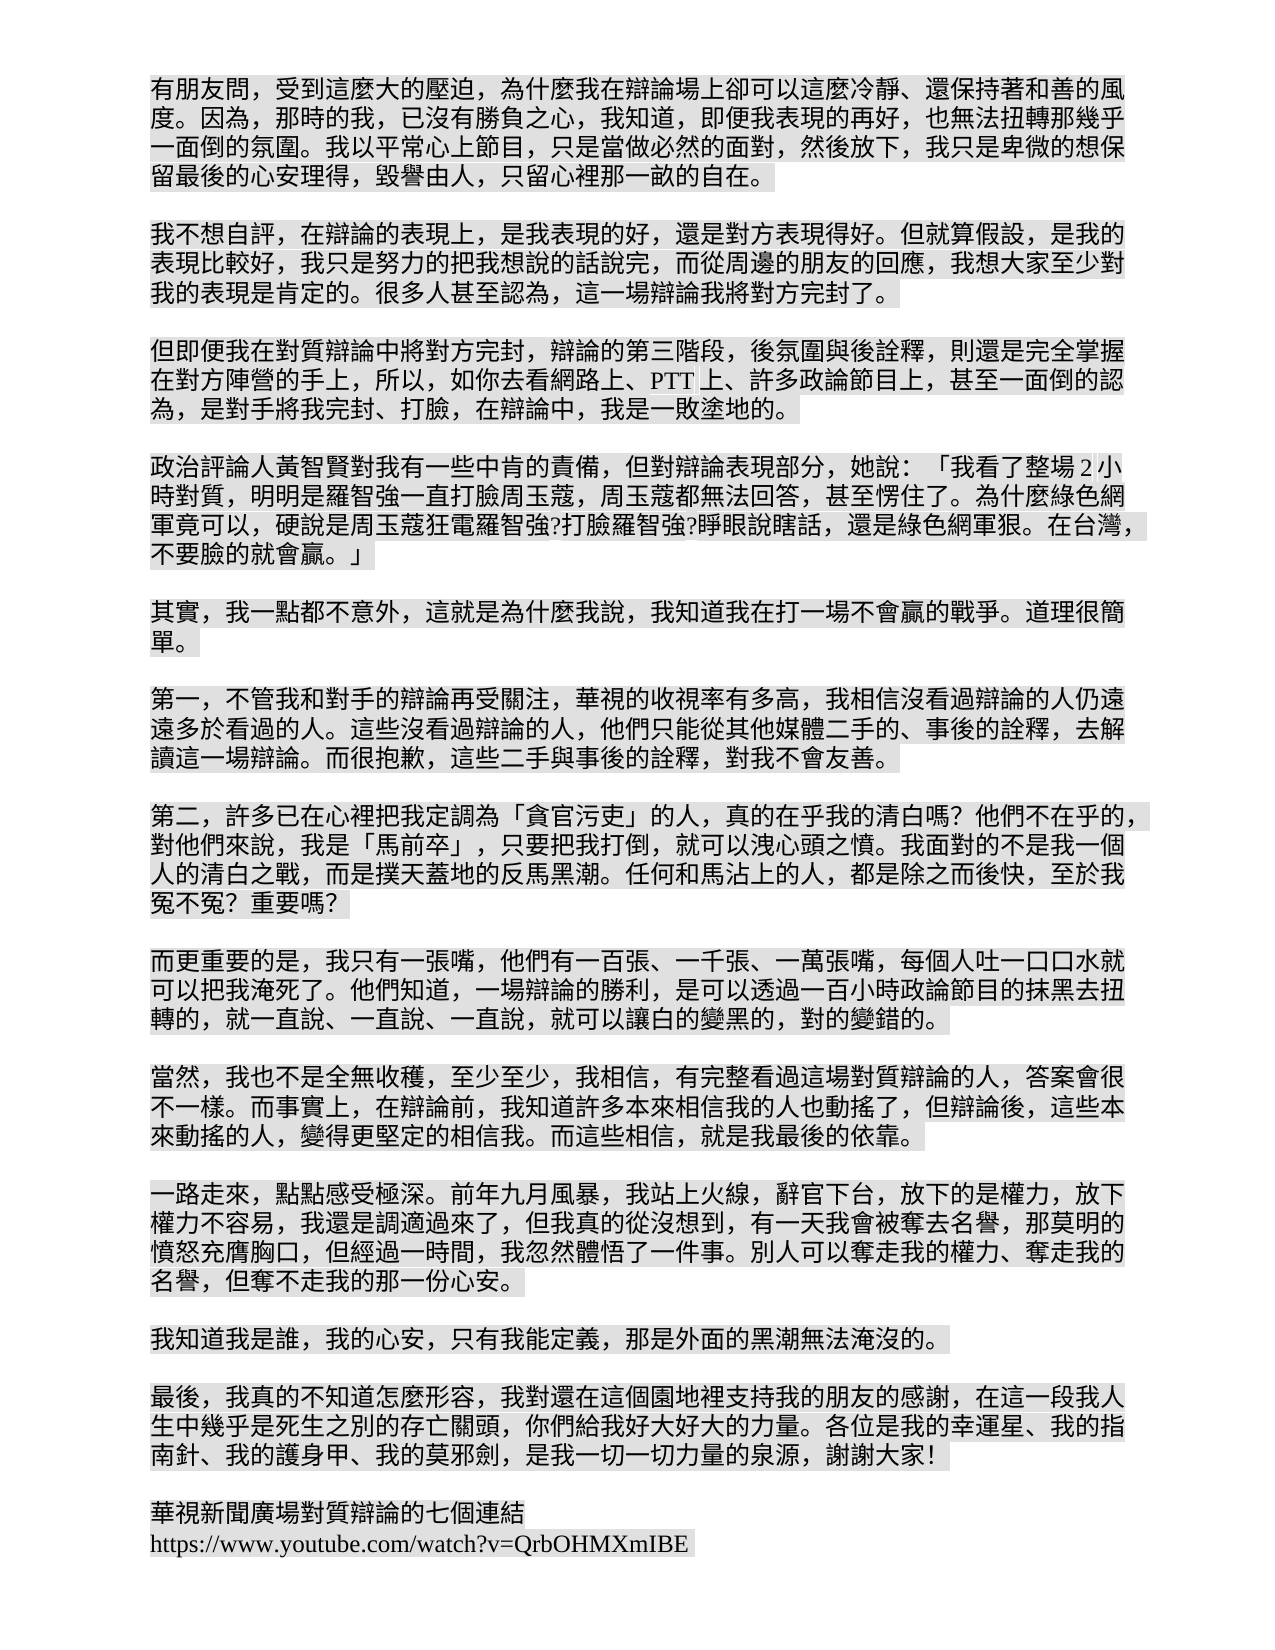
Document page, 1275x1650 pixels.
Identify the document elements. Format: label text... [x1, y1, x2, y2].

text 真的很欣賞羅智強，看完他的辯論會之後真的覺得個人的口條、思路及品格都是上等啊，雖然我不知道實際上他到底是甚麼樣的人，但是從他的文章我感受到這個人的真誠。 === 《18回》一場不會贏的戰爭 在華視新聞廣場的對質辯論後，我接到很多關心與鼓勵的電話，很多的朋友都認為我「大獲全勝」，問我自己怎麼看這一場對質辯論？ 我回答：「我打的是一場不會贏的戰爭。」 「怎麼這樣說？你不是表現得很好嗎？」 「這與表現得好不好無關，一個狙擊手，槍法再準，也不能扭轉一個陷入敗局的戰爭。」我說。 這樣說吧，一場辯論的勝負，決於三個階段，辯論前、辯論中與辯論後。而這三個階段，我唯一能掌握的，只有辯論中。 先假設這三個階段的重要性各占三分之一好了。那麼，我們一個階段一個階段來看。 辯論前的階段，不管在網路上、PTT上，以及各大政論節目上，長期抹黑的眾口鑠金效應已形成，幾乎已一致把我定調為「貪官污吏」。在這個階段，我幾乎是被十比零，完封擊倒。 所以，當我走進辯論台時，我並沒有想要逆轉勝的企圖心，無寧說，那是一個自我面對的儀式，我知道，我在打一場不會贏的戰爭，我可能只是走進最後的屠宰場。 有朋友問，受到這麼大的壓迫，為什麼我在辯論場上卻可以這麼冷靜、還保持著和善的風度。因為，那時的我，已沒有勝負之心，我知道，即便我表現的再好，也無法扭轉那幾乎一面倒的氛圍。我以平常心上節目，只是當做必然的面對，然後放下，我只是卑微的想保留最後的心安理得，毀譽由人，只留心裡那一畝的自在。 我不想自評，在辯論的表現上，是我表現的好，還是對方表現得好。但就算假設，是我的表現比較好，我只是努力的把我想說的話說完，而從周邊的朋友的回應，我想大家至少對我的表現是肯定的。很多人甚至認為，這一場辯論我將對方完封了。 但即便我在對質辯論中將對方完封，辯論的第三階段，後氛圍與後詮釋，則還是完全掌握在對方陣營的手上，所以，如你去看網路上、PTT上、許多政論節目上，甚至一面倒的認為，是對手將我完封、打臉，在辯論中，我是一敗塗地的。 政治評論人黃智賢對我有一些中肯的責備，但對辯論表現部分，她說：「我看了整場2小時對質，明明是羅智強一直打臉周玉蔻，周玉蔻都無法回答，甚至愣住了。為什麼綠色網軍竟可以，硬說是周玉蔻狂電羅智強?打臉羅智強?睜眼說瞎話，還是綠色網軍狠。在台灣，不要臉的就會贏。」 其實，我一點都不意外，這就是為什麼我說，我知道我在打一場不會贏的戰爭。道理很簡單。 第一，不管我和對手的辯論再受關注，華視的收視率有多高，我相信沒看過辯論的人仍遠遠多於看過的人。這些沒看過辯論的人，他們只能從其他媒體二手的、事後的詮釋，去解讀這一場辯論。而很抱歉，這些二手與事後的詮釋，對我不會友善。 第二，許多已在心裡把我定調為「貪官污吏」的人，真的在乎我的清白嗎？他們不在乎的，對他們來說，我是「馬前卒」，只要把我打倒，就可以洩心頭之憤。我面對的不是我一個人的清白之戰，而是撲天蓋地的反馬黑潮。任何和馬沾上的人，都是除之而後快，至於我冤不冤？重要嗎？ 而更重要的是，我只有一張嘴，他們有一百張、一千張、一萬張嘴，每個人吐一口口水就可以把我淹死了。他們知道，一場辯論的勝利，是可以透過一百小時政論節目的抹黑去扭轉的，就一直說、一直說、一直說，就可以讓白的變黑的，對的變錯的。 當然，我也不是全無收穫，至少至少，我相信，有完整看過這場對質辯論的人，答案會很不一樣。而事實上，在辯論前，我知道許多本來相信我的人也動搖了，但辯論後，這些本來動搖的人，變得更堅定的相信我。而這些相信，就是我最後的依靠。 一路走來，點點感受極深。前年九月風暴，我站上火線，辭官下台，放下的是權力，放下權力不容易，我還是調適過來了，但我真的從沒想到，有一天我會被奪去名譽，那莫明的憤怒充膺胸口，但經過一時間，我忽然體悟了一件事。別人可以奪走我的權力、奪走我的名譽，但奪不走我的那一份心安。 我知道我是誰，我的心安，只有我能定義，那是外面的黑潮無法淹沒的。 最後，我真的不知道怎麼形容，我對還在這個園地裡支持我的朋友的感謝，在這一段我人生中幾乎是死生之別的存亡關頭，你們給我好大好大的力量。各位是我的幸運星、我的指南針、我的護身甲、我的莫邪劍，是我一切一切力量的泉源，謝謝大家！ 華視新聞廣場對質辯論的七個連結 https://www.youtube.com/watch?v=QrbOHMXmIBE （華視新聞廣場對質 1） https://www.youtube.com/watch?v=j2irbaYNH-I （華視新聞廣場對質 2） https://www.youtube.com/watch?v=aIWn3Yxp3Xw （華視新聞廣場對質 3） https://www.youtube.com/watch?v=XjnDM_hUecs （華視新聞廣場對質 4） https://www.youtube.com/watch?v=krwjo0lxWeM （華視新聞廣場對質 5） http://tinyurl.com/mbqgyqw （華視新聞廣場對質 6） https://www.youtube.com/watch?v=cBzi4XHyuRU （華視新聞廣場對質 7） [150, 75, 1125, 1557]
